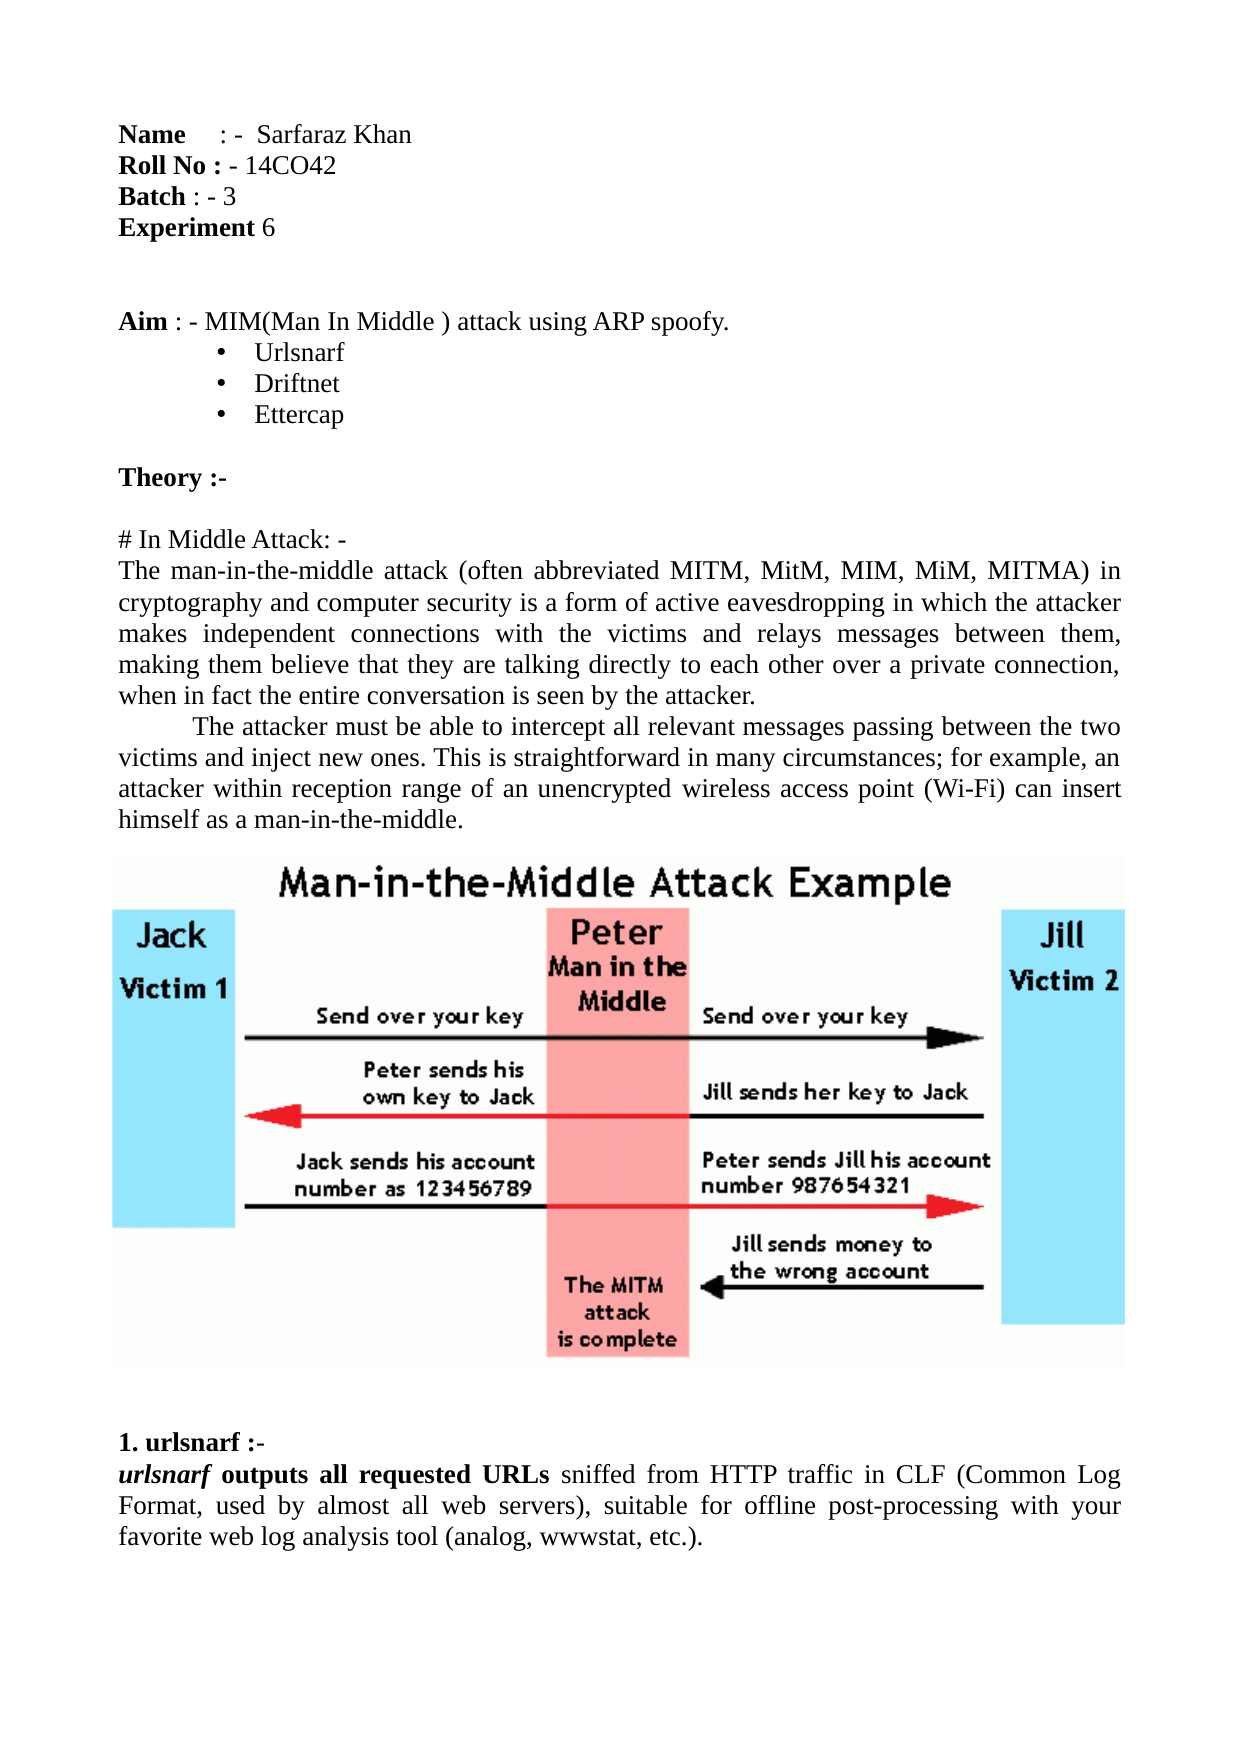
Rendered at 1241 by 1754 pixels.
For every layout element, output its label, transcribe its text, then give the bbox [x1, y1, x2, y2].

text urlsnarf outputs all requested URLs sniffed from HTTP traffic in CLF (Common Log Format, used by almost all web servers), suitable for offline post-processing with your favorite web log analysis tool (analog, wwwstat, etc.). [118, 1458, 1122, 1551]
text Aim : - MIM(Man In Middle ) attack using ARP spoofy. [118, 305, 1122, 336]
text Roll No : - 14CO42 [118, 149, 1122, 180]
text Experiment 6 [118, 212, 1122, 243]
text Batch : - 3 [118, 180, 1122, 212]
text The attacker must be able to intercept all relevant messages passing between the two victims and inject new ones. This is straightforward in many circumstances; for example, an attacker within reception range of an unencrypted wireless access point (Wi-Fi) can insert himself as a man-in-the-middle. [118, 710, 1122, 835]
text # In Middle Attack: - [118, 523, 1122, 554]
list Urlsnarf [217, 336, 1122, 367]
list Driftnet [217, 367, 1122, 399]
text Theory :- [118, 461, 1122, 492]
text Name : - Sarfaraz Khan [118, 118, 1122, 149]
text 1. urlsnarf :- [118, 1427, 1122, 1458]
text The man-in-the-middle attack (often abbreviated MITM, MitM, MIM, MiM, MITMA) in cryptography and computer security is a form of active eavesdropping in which the attacker makes independent connections with the victims and relays messages between them, making them believe that they are talking directly to each other over a private connection, when in fact the entire conversation is seen by the attacker. [118, 554, 1122, 710]
list Ettercap [217, 399, 1122, 430]
picture [112, 856, 1125, 1369]
